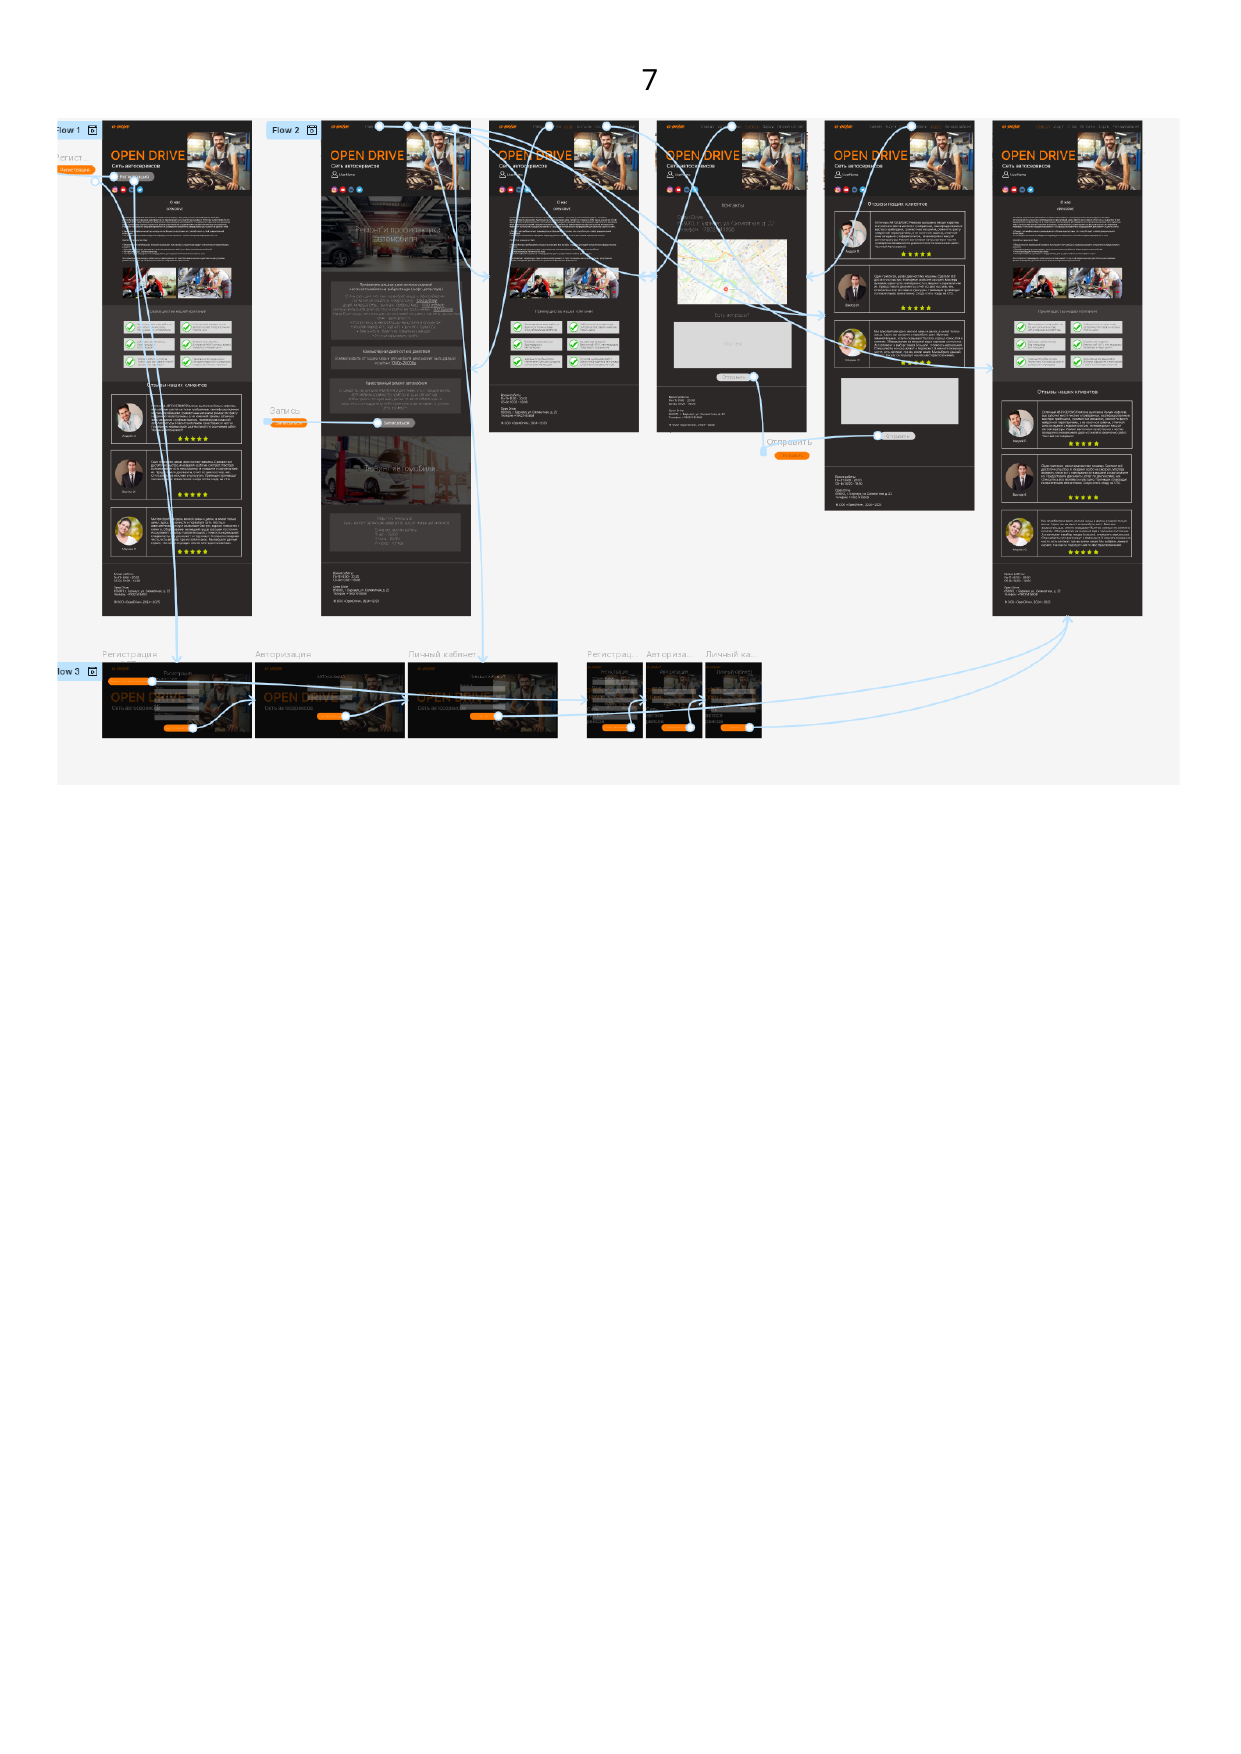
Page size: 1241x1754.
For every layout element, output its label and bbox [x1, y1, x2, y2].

picture [57, 118, 1180, 785]
